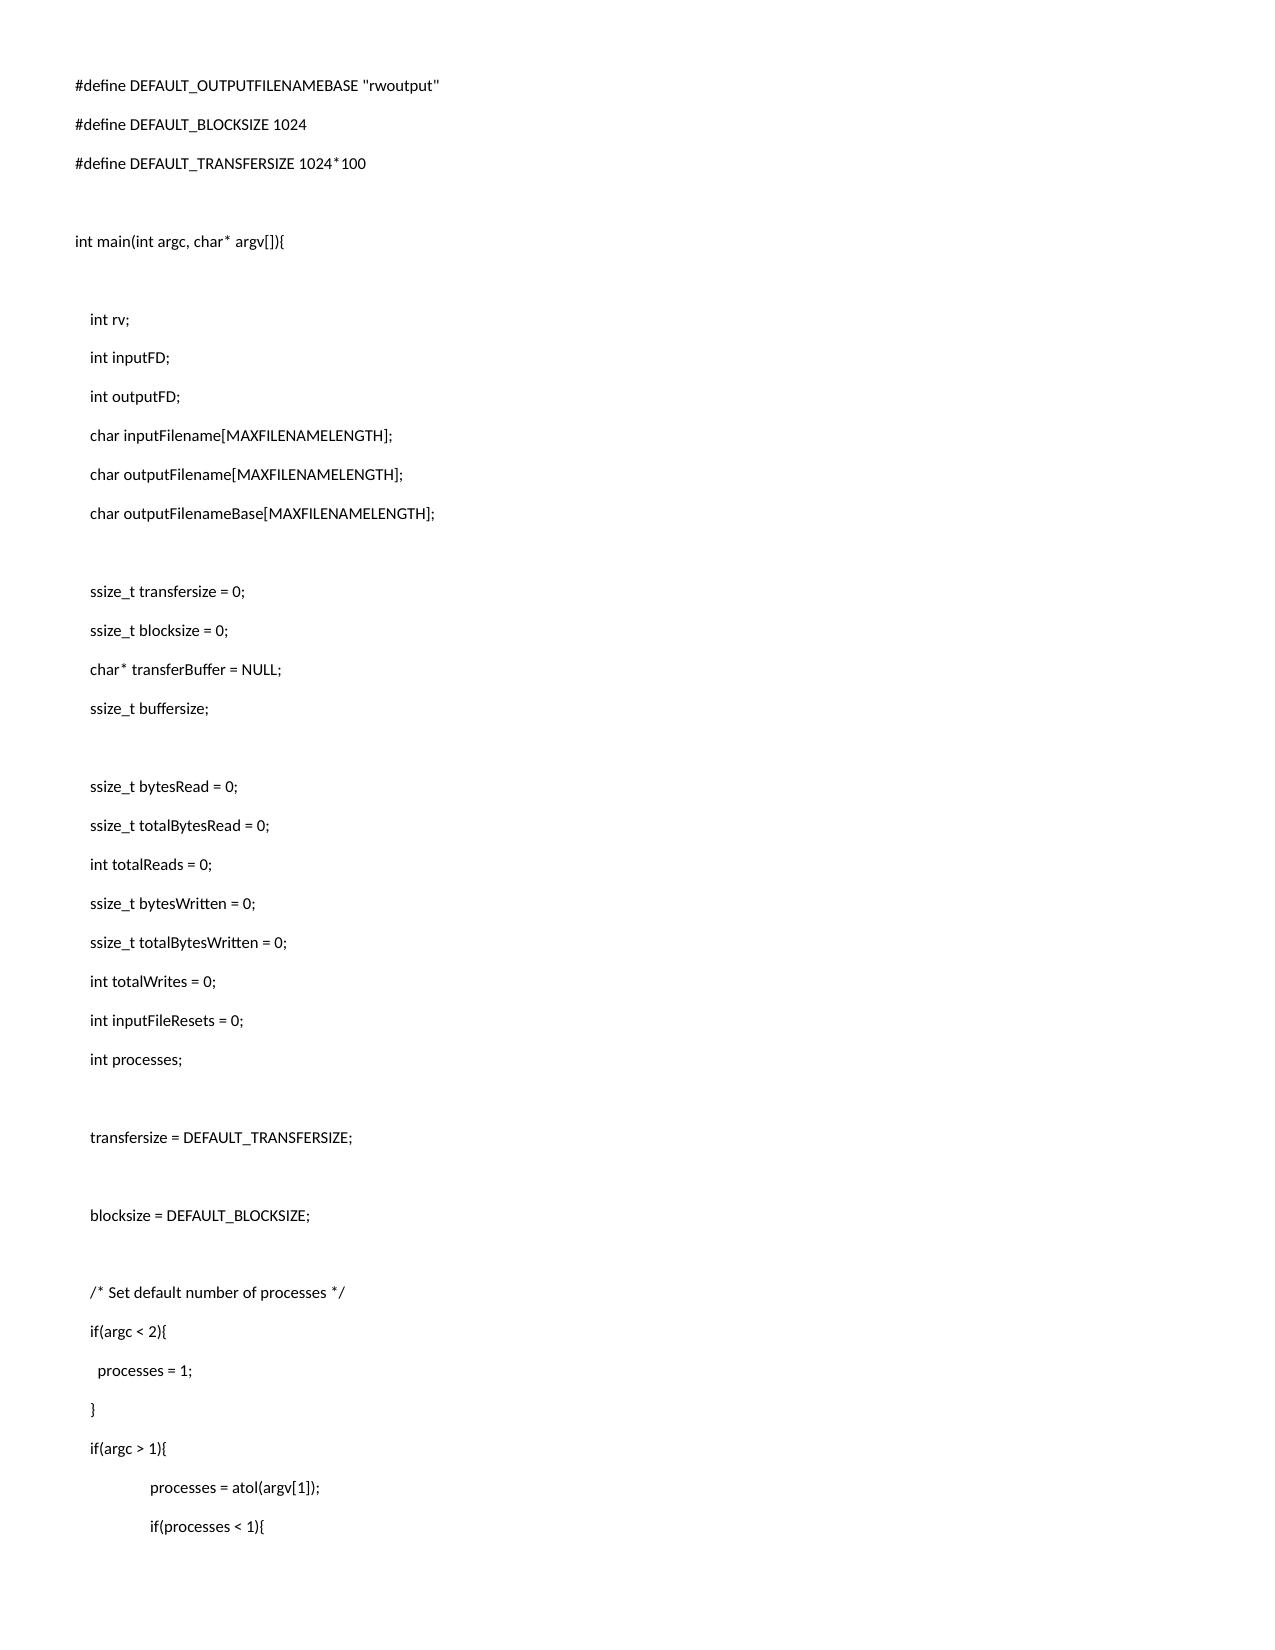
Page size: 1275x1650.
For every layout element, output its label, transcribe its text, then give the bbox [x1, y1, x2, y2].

text int outputFD; [75, 387, 1200, 407]
text char inputFilename[MAXFILENAMELENGTH]; [75, 426, 1200, 446]
text int rv; [75, 309, 1200, 329]
text transfersize = DEFAULT_TRANSFERSIZE; [75, 1127, 1200, 1147]
text /* Set default number of processes */ [75, 1283, 1200, 1303]
text #define DEFAULT_OUTPUTFILENAMEBASE "rwoutput" [75, 75, 1200, 95]
text } [75, 1399, 1200, 1420]
text int inputFileResets = 0; [75, 1010, 1200, 1030]
text char outputFilename[MAXFILENAMELENGTH]; [75, 464, 1200, 485]
text int processes; [75, 1049, 1200, 1069]
text int inputFD; [75, 348, 1200, 368]
text ssize_t transfersize = 0; [75, 581, 1200, 602]
text int main(int argc, char* argv[]){ [75, 231, 1200, 251]
text int totalReads = 0; [75, 854, 1200, 874]
text #define DEFAULT_BLOCKSIZE 1024 [75, 114, 1200, 134]
text if(argc > 1){ [75, 1438, 1200, 1459]
text char outputFilenameBase[MAXFILENAMELENGTH]; [75, 503, 1200, 524]
text blocksize = DEFAULT_BLOCKSIZE; [75, 1205, 1200, 1225]
text #define DEFAULT_TRANSFERSIZE 1024*100 [75, 153, 1200, 173]
text ssize_t blocksize = 0; [75, 620, 1200, 641]
text ssize_t bytesWritten = 0; [75, 893, 1200, 913]
text char* transferBuffer = NULL; [75, 659, 1200, 680]
text ssize_t totalBytesRead = 0; [75, 815, 1200, 836]
text ssize_t totalBytesWritten = 0; [75, 932, 1200, 952]
text ssize_t bytesRead = 0; [75, 776, 1200, 797]
text int totalWrites = 0; [75, 971, 1200, 991]
text if(processes < 1){ [75, 1516, 1200, 1537]
text processes = 1; [75, 1361, 1200, 1381]
text processes = atol(argv[1]); [75, 1477, 1200, 1498]
text if(argc < 2){ [75, 1322, 1200, 1342]
text ssize_t buffersize; [75, 698, 1200, 719]
